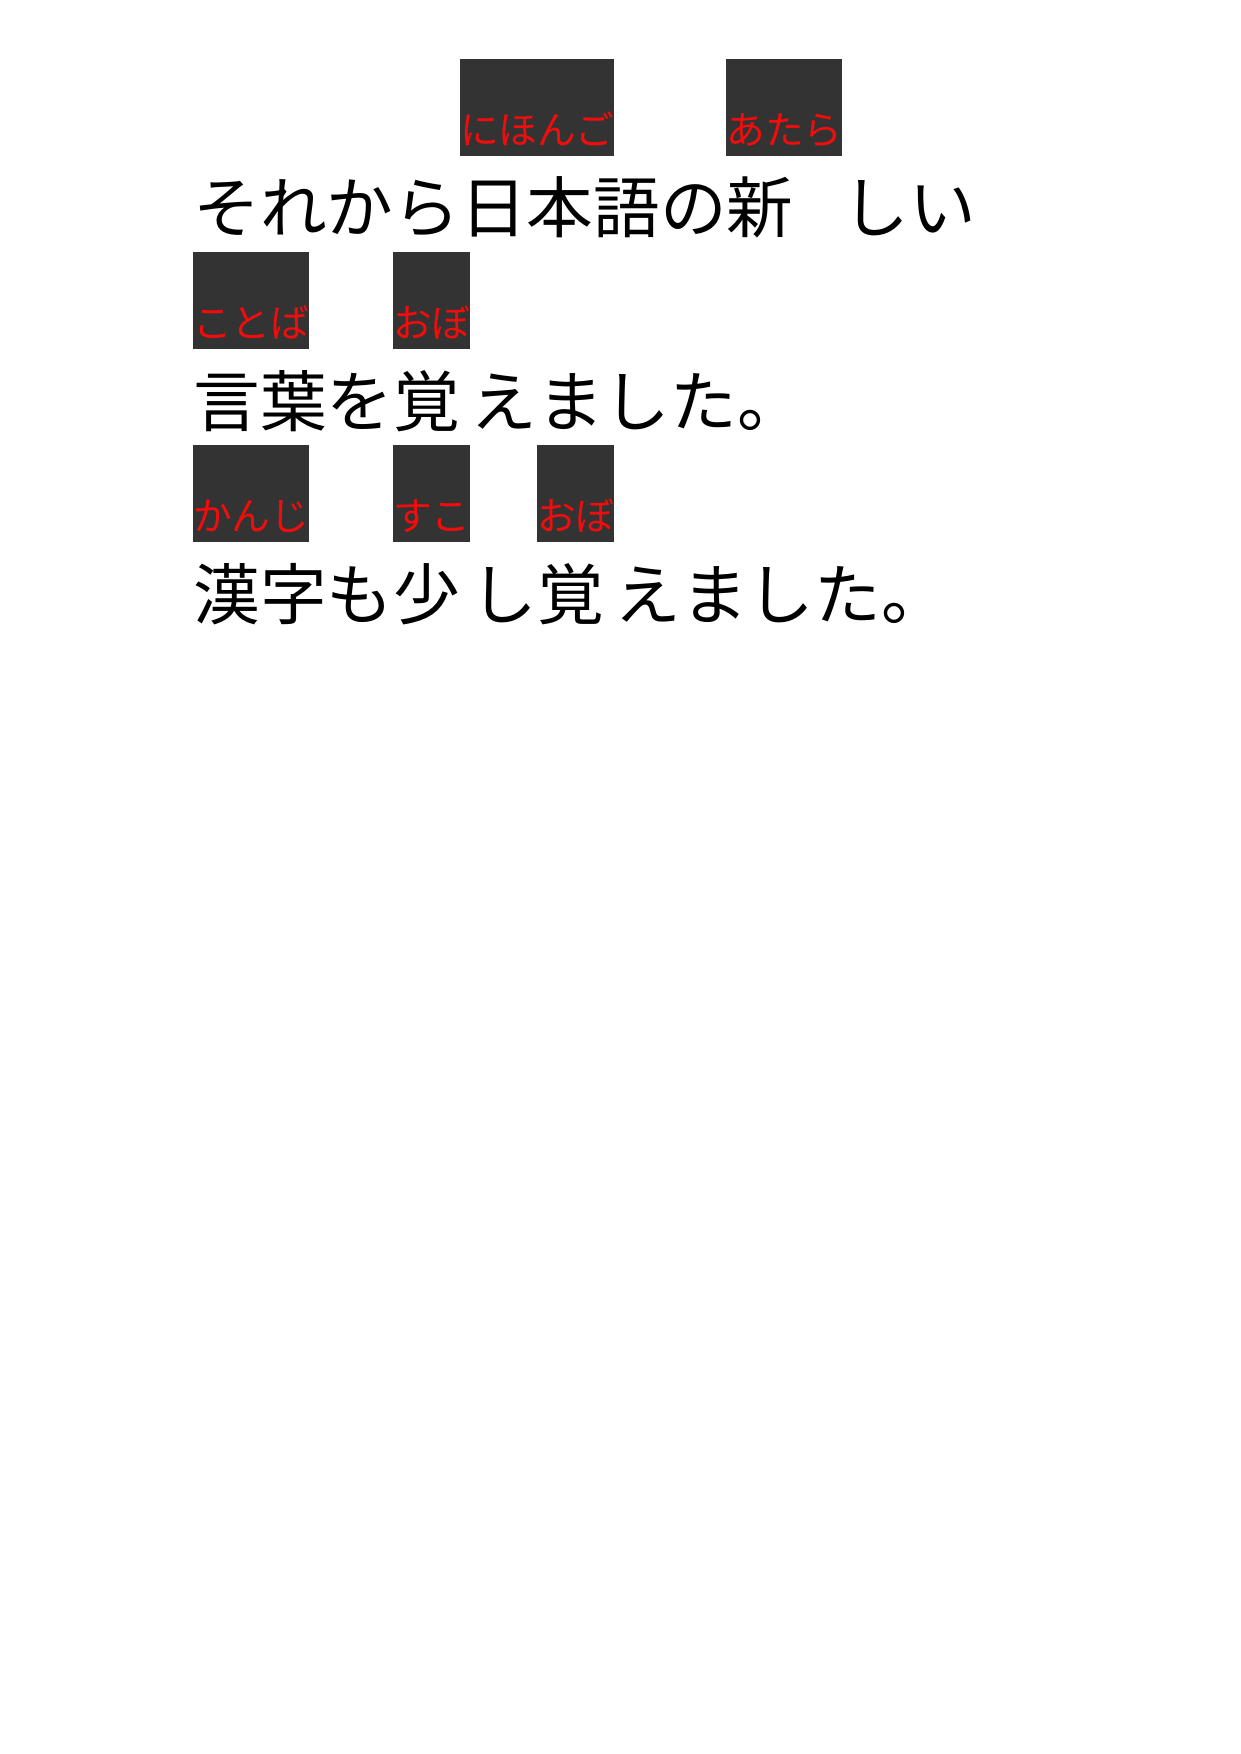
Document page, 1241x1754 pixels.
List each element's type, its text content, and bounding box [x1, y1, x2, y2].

text 漢字かんじも少すこし覚おぼえました。 [193, 445, 1106, 638]
text それから日本語にほんごの新あたらしい言葉ことばを覚おぼえました。 [193, 59, 1106, 445]
